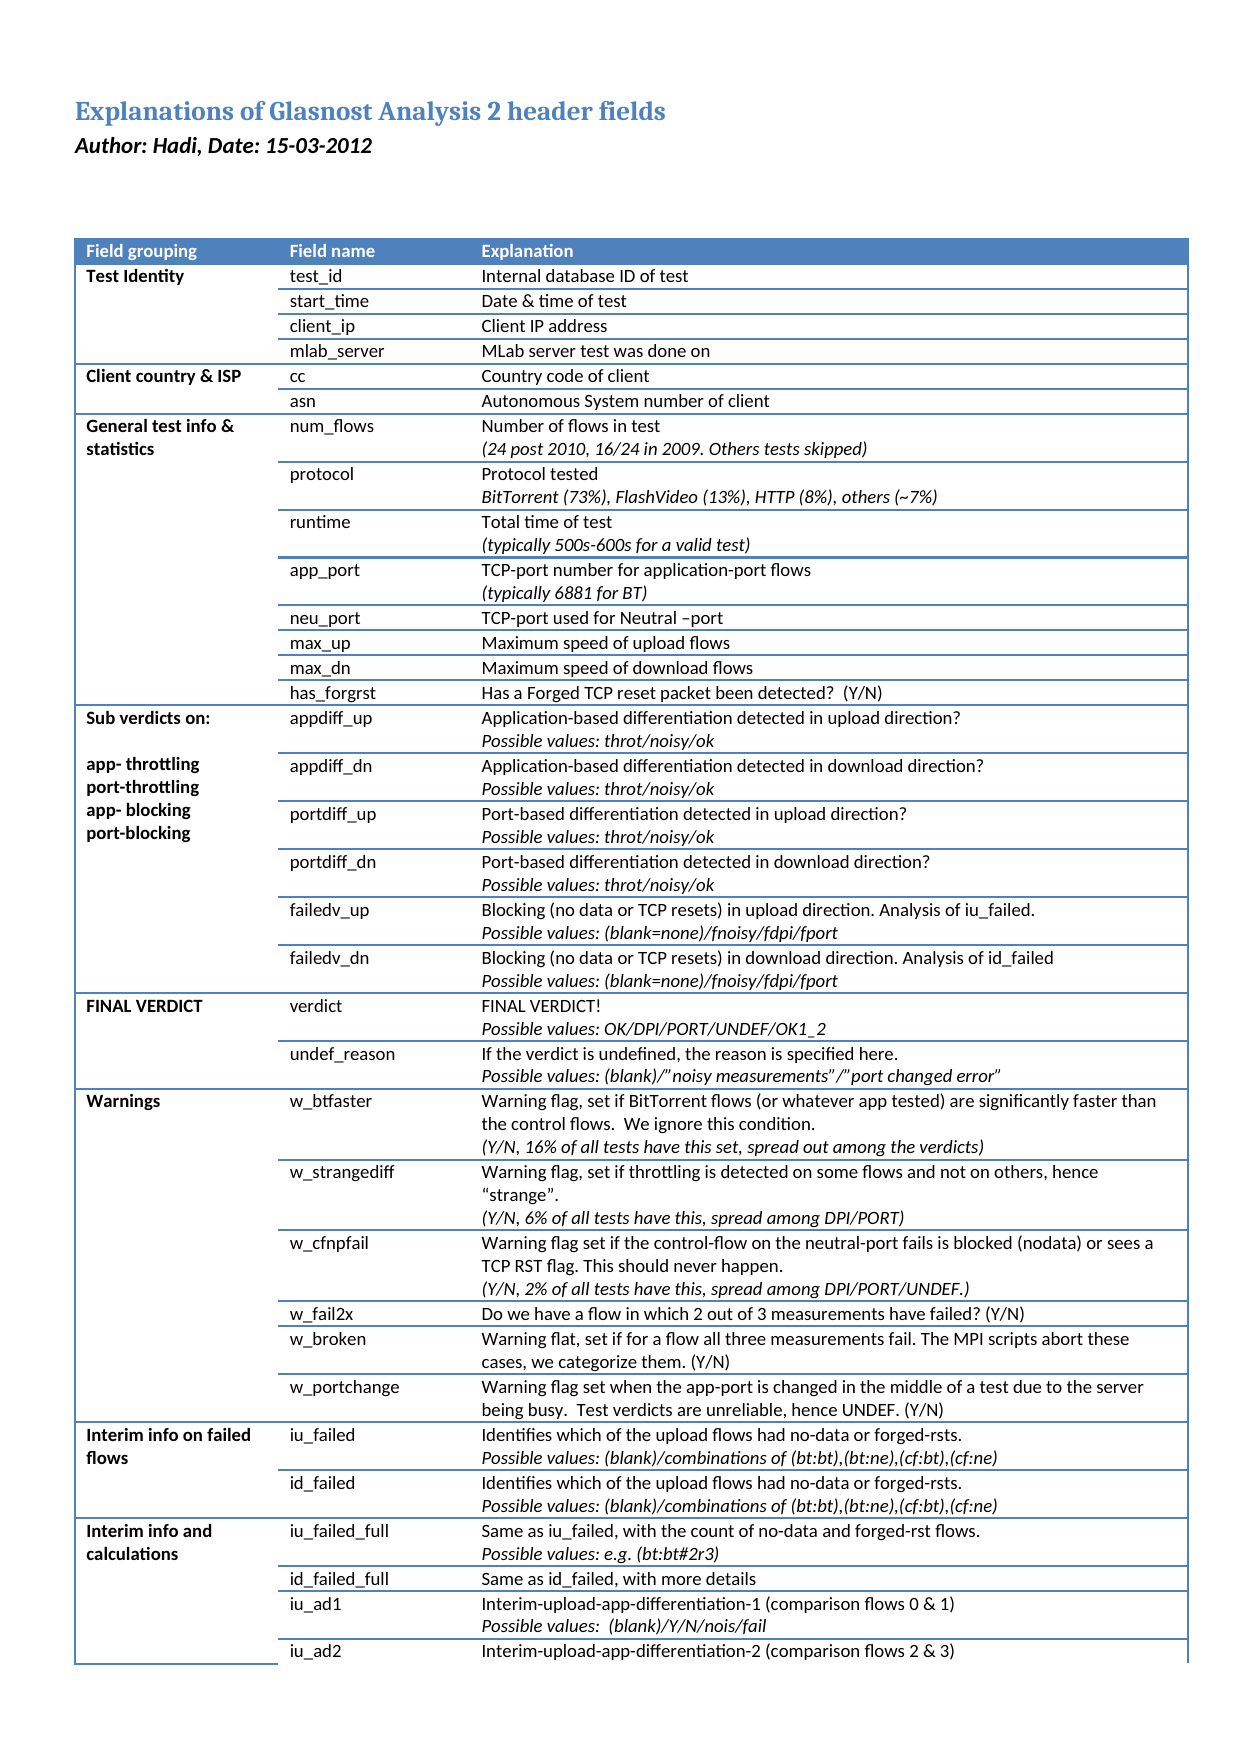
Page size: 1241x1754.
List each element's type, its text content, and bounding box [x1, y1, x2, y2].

table_cell max_dn [278, 656, 470, 679]
table_cell TCP-port number for application-port flows (typically 6881 for BT) [470, 559, 1187, 604]
subtitle Explanations of Glasnost Analysis 2 header fields [75, 96, 1165, 127]
table_cell protocol [278, 463, 470, 508]
table_header Field grouping [76, 240, 278, 263]
table_cell Has a Forged TCP reset packet been detected? (Y/N) [470, 681, 1187, 704]
table_cell Number of flows in test (24 post 2010, 16/24 in 2009. Others tests skipped) [470, 415, 1187, 461]
table_cell Do we have a flow in which 2 out of 3 measurements have failed? (Y/N) [470, 1302, 1187, 1325]
table_cell w_fail2x [278, 1302, 470, 1325]
table_cell w_strangediff [278, 1161, 470, 1229]
table_cell General test info & statistics [76, 415, 278, 704]
table_cell Interim info on failed flows [76, 1423, 278, 1517]
table_cell app_port [278, 559, 470, 604]
table_cell MLab server test was done on [470, 340, 1187, 363]
table_cell Blocking (no data or TCP resets) in upload direction. Analysis of iu_failed. Possible values: (blank=none)/fnoisy/fdpi/fport [470, 898, 1187, 944]
table_cell Client country & ISP [76, 365, 278, 413]
table_cell Application-based differentiation detected in download direction? Possible values: throt/noisy/ok [470, 754, 1187, 800]
table_header Field name [278, 240, 470, 263]
table_cell appdiff_dn [278, 754, 470, 800]
table_cell neu_port [278, 606, 470, 629]
table_cell portdiff_dn [278, 850, 470, 896]
table_cell Total time of test (typically 500s-600s for a valid test) [470, 511, 1187, 556]
table_cell portdiff_up [278, 802, 470, 848]
table_cell Sub verdicts on: app- throttling port-throttling app- blocking port-blocking [76, 706, 278, 992]
table_cell Country code of client [470, 365, 1187, 388]
table_cell w_cfnpfail [278, 1231, 470, 1300]
table_cell Interim-upload-app-differentiation-2 (comparison flows 2 & 3) [470, 1640, 1187, 1663]
table_cell Maximum speed of download flows [470, 656, 1187, 679]
table_cell failedv_dn [278, 946, 470, 992]
table_cell has_forgrst [278, 681, 470, 704]
table_cell Internal database ID of test [470, 265, 1187, 288]
table_cell asn [278, 390, 470, 413]
table_cell iu_failed [278, 1423, 470, 1469]
table_cell Date & time of test [470, 290, 1187, 313]
table_cell Identifies which of the upload flows had no-data or forged-rsts. Possible values: (blank)/combinations of (bt:bt),(bt:ne),(cf:bt),(cf:ne) [470, 1471, 1187, 1517]
table_cell Interim-upload-app-differentiation-1 (comparison flows 0 & 1) Possible values: (blank)/Y/N/nois/fail [470, 1592, 1187, 1638]
table_cell Warning flag, set if BitTorrent flows (or whatever app tested) are significantly faster than the control flows. We ignore this condition. (Y/N, 16% of all tests have this set, spread out among the verdicts) [470, 1090, 1187, 1158]
table_cell runtime [278, 511, 470, 556]
table_cell Application-based differentiation detected in upload direction? Possible values: throt/noisy/ok [470, 706, 1187, 752]
table_cell mlab_server [278, 340, 470, 363]
table_cell Test Identity [76, 265, 278, 363]
table_cell verdict [278, 994, 470, 1040]
text Author: Hadi, Date: 15-03-2012 [75, 132, 1165, 159]
table_cell Warning flag set when the app-port is changed in the middle of a test due to the server being busy. Test verdicts are unreliable, hence UNDEF. (Y/N) [470, 1375, 1187, 1421]
table_cell Warning flat, set if for a flow all three measurements fail. The MPI scripts abort these cases, we categorize them. (Y/N) [470, 1327, 1187, 1373]
table_cell w_broken [278, 1327, 470, 1373]
table_cell id_failed_full [278, 1567, 470, 1590]
table_header Explanation [470, 240, 1187, 263]
table_cell Warning flag, set if throttling is detected on some flows and not on others, hence “strange”. (Y/N, 6% of all tests have this, spread among DPI/PORT) [470, 1161, 1187, 1229]
table_cell max_up [278, 631, 470, 654]
table_cell num_flows [278, 415, 470, 461]
table_cell failedv_up [278, 898, 470, 944]
table_cell Port-based differentiation detected in upload direction? Possible values: throt/noisy/ok [470, 802, 1187, 848]
table_cell Client IP address [470, 315, 1187, 338]
table_cell iu_failed_full [278, 1519, 470, 1565]
table_cell w_btfaster [278, 1090, 470, 1158]
table_cell iu_ad1 [278, 1592, 470, 1638]
table_cell Autonomous System number of client [470, 390, 1187, 413]
table_cell Blocking (no data or TCP resets) in download direction. Analysis of id_failed Possible values: (blank=none)/fnoisy/fdpi/fport [470, 946, 1187, 992]
table_cell If the verdict is undefined, the reason is specified here. Possible values: (blank)/”noisy measurements”/”port changed error” [470, 1042, 1187, 1088]
table_cell appdiff_up [278, 706, 470, 752]
table_cell cc [278, 365, 470, 388]
table_cell FINAL VERDICT! Possible values: OK/DPI/PORT/UNDEF/OK1_2 [470, 994, 1187, 1040]
table_cell client_ip [278, 315, 470, 338]
table_cell Port-based differentiation detected in download direction? Possible values: throt/noisy/ok [470, 850, 1187, 896]
table_cell FINAL VERDICT [76, 994, 278, 1088]
table_cell Interim info and calculations [76, 1519, 278, 1663]
table_cell Identifies which of the upload flows had no-data or forged-rsts. Possible values: (blank)/combinations of (bt:bt),(bt:ne),(cf:bt),(cf:ne) [470, 1423, 1187, 1469]
table_cell iu_ad2 [278, 1640, 470, 1663]
table_cell w_portchange [278, 1375, 470, 1421]
table_cell Protocol tested BitTorrent (73%), FlashVideo (13%), HTTP (8%), others (~7%) [470, 463, 1187, 508]
table_cell start_time [278, 290, 470, 313]
table_cell test_id [278, 265, 470, 288]
table_cell TCP-port used for Neutral –port [470, 606, 1187, 629]
table_cell id_failed [278, 1471, 470, 1517]
table_cell Maximum speed of upload flows [470, 631, 1187, 654]
table_cell undef_reason [278, 1042, 470, 1088]
table_cell Warnings [76, 1090, 278, 1421]
table_cell Same as iu_failed, with the count of no-data and forged-rst flows. Possible values: e.g. (bt:bt#2r3) [470, 1519, 1187, 1565]
table_cell Warning flag set if the control-flow on the neutral-port fails is blocked (nodata) or sees a TCP RST flag. This should never happen. (Y/N, 2% of all tests have this, spread among DPI/PORT/UNDEF.) [470, 1231, 1187, 1300]
table_cell Same as id_failed, with more details [470, 1567, 1187, 1590]
